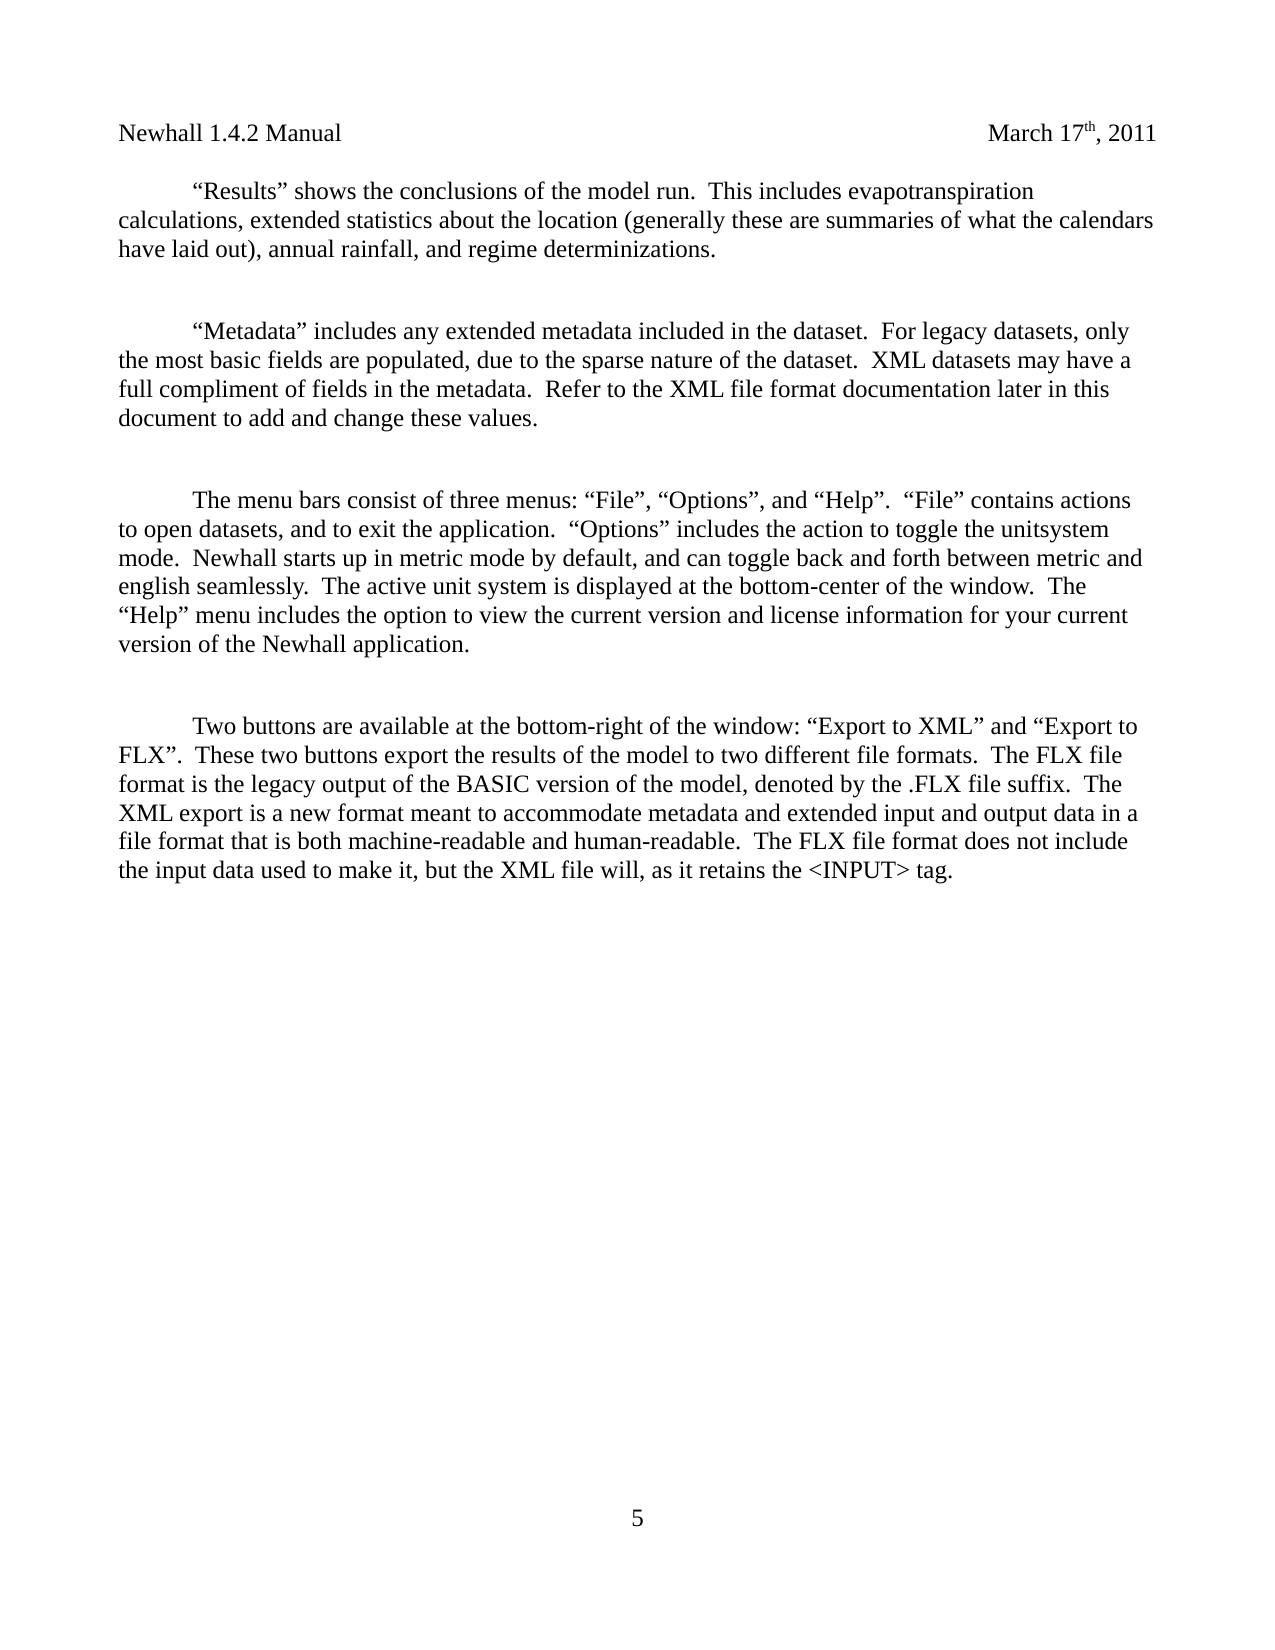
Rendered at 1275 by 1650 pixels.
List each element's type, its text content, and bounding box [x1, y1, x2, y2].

text Two buttons are available at the bottom-right of the window: “Export to XML” and “Export to FLX”. These two buttons export the results of the model to two different file formats. The FLX file format is the legacy output of the BASIC version of the model, denoted by the .FLX file suffix. The XML export is a new format meant to accommodate metadata and extended input and output data in a file format that is both machine-readable and human-readable. The FLX file format does not include the input data used to make it, but the XML file will, as it retains the <INPUT> tag. [118, 711, 1157, 913]
text “Metadata” includes any extended metadata included in the dataset. For legacy datasets, only the most basic fields are populated, due to the sparse nature of the dataset. XML datasets may have a full compliment of fields in the metadata. Refer to the XML file format documentation later in this document to add and change these values. [118, 316, 1157, 431]
text The menu bars consist of three menus: “File”, “Options”, and “Help”. “File” contains actions to open datasets, and to exit the application. “Options” includes the action to toggle the unitsystem mode. Newhall starts up in metric mode by default, and can toggle back and forth between metric and english seamlessly. The active unit system is displayed at the bottom-center of the window. The “Help” menu includes the option to view the current version and license information for your current version of the Newhall application. [118, 485, 1157, 658]
text “Results” shows the conclusions of the model run. This includes evapotranspiration calculations, extended statistics about the location (generally these are summaries of what the calendars have laid out), annual rainfall, and regime determinizations. [118, 176, 1157, 263]
